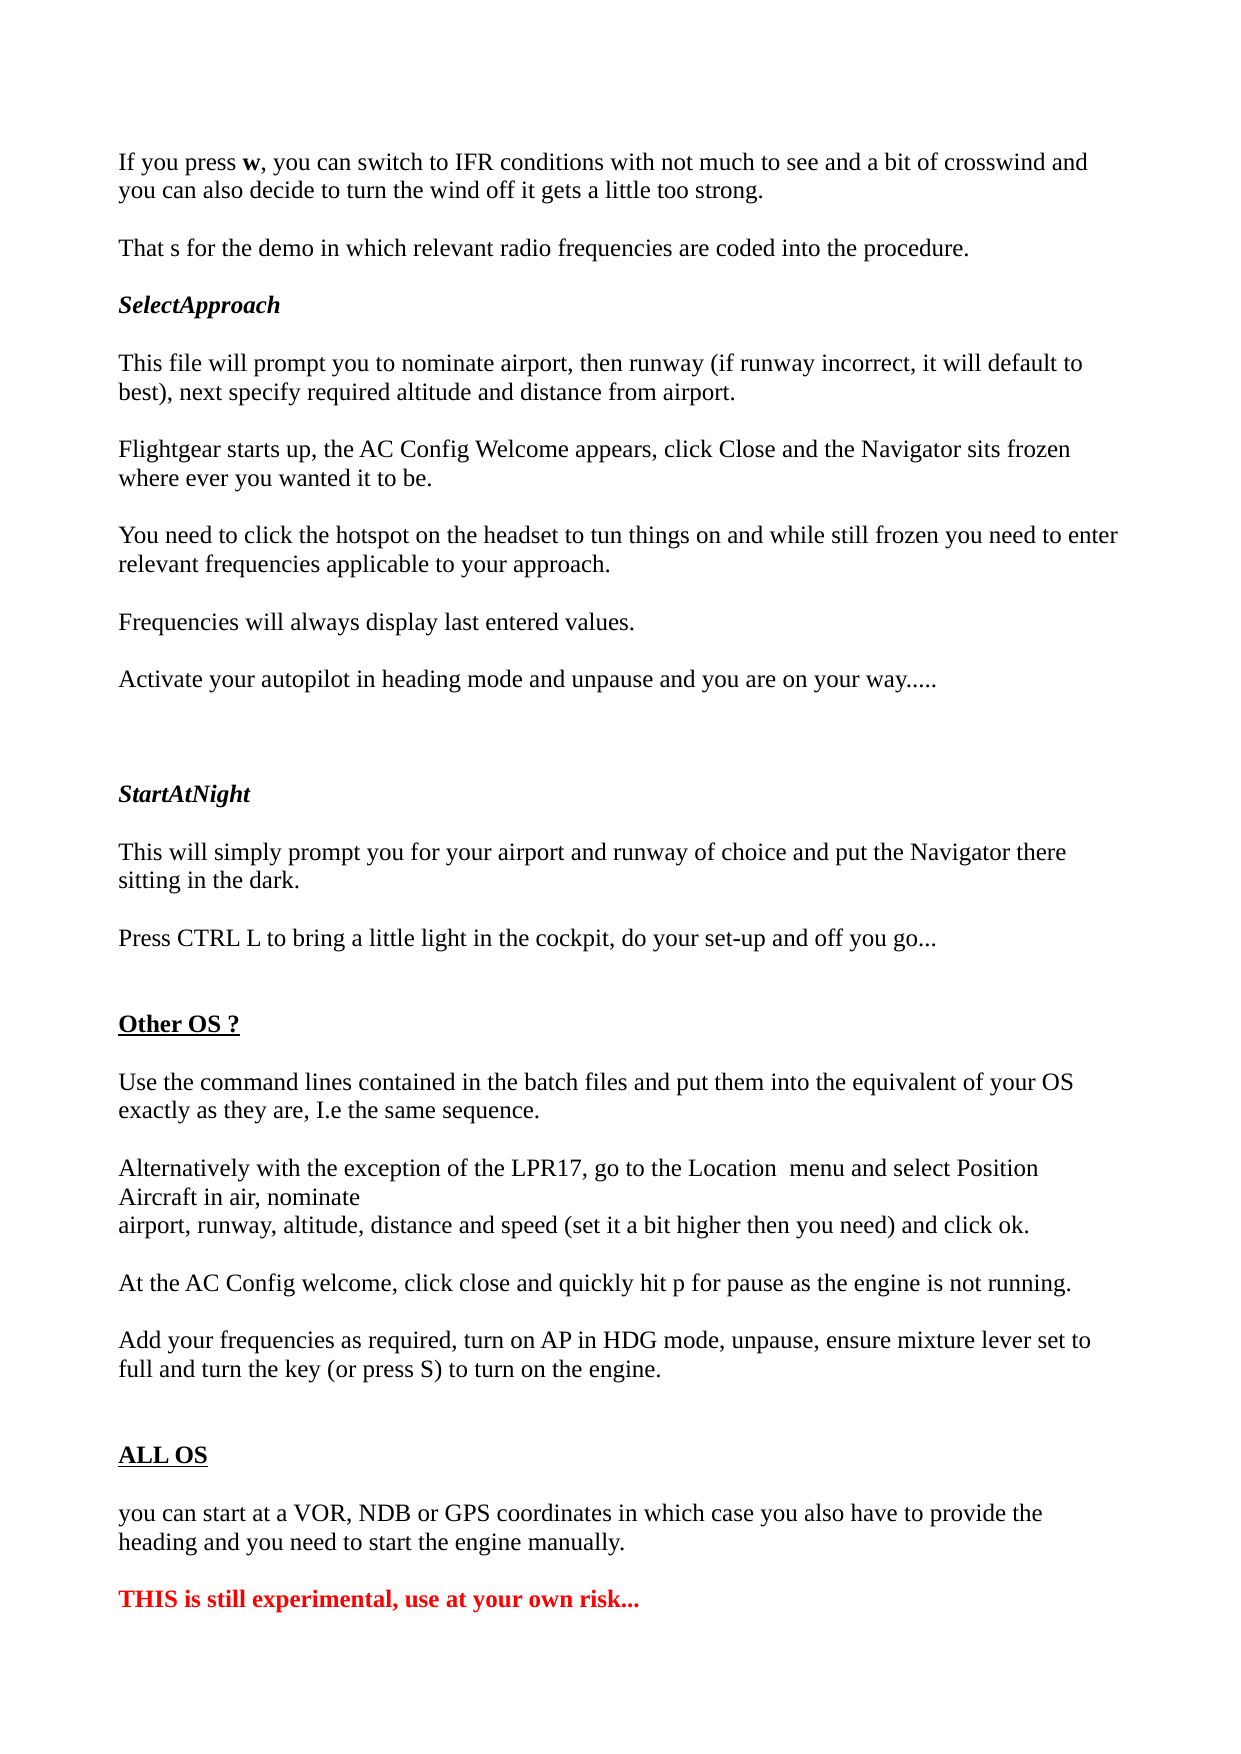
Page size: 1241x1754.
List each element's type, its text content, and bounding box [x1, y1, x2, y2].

text airport, runway, altitude, distance and speed (set it a bit higher then you need) and click ok. [118, 1211, 1122, 1239]
text ALL OS [118, 1441, 1122, 1469]
text This file will prompt you to nominate airport, then runway (if runway incorrect, it will default to best), next specify required altitude and distance from airport. [118, 348, 1122, 406]
text Frequencies will always display last entered values. [118, 607, 1122, 636]
text You need to click the hotspot on the headset to tun things on and while still frozen you need to enter relevant frequencies applicable to your approach. [118, 521, 1122, 578]
text THIS is still experimental, use at your own risk... [118, 1584, 1122, 1613]
text you can start at a VOR, NDB or GPS coordinates in which case you also have to provide the heading and you need to start the engine manually. [118, 1498, 1122, 1556]
text If you press w, you can switch to IFR conditions with not much to see and a bit of crosswind and you can also decide to turn the wind off it gets a little too strong. [118, 147, 1122, 204]
text StartAtNight [118, 779, 1122, 808]
text Alternatively with the exception of the LPR17, go to the Location menu and select Position Aircraft in air, nominate [118, 1153, 1122, 1211]
text SelectApproach [118, 291, 1122, 319]
text Activate your autopilot in heading mode and unpause and you are on your way..... [118, 664, 1122, 693]
text That s for the demo in which relevant radio frequencies are coded into the procedure. [118, 233, 1122, 262]
text Add your frequencies as required, turn on AP in HDG mode, unpause, ensure mixture lever set to full and turn the key (or press S) to turn on the engine. [118, 1326, 1122, 1383]
text Use the command lines contained in the batch files and put them into the equivalent of your OS exactly as they are, I.e the same sequence. [118, 1067, 1122, 1124]
text Press CTRL L to bring a little light in the cockpit, do your set-up and off you go... [118, 923, 1122, 952]
text Flightgear starts up, the AC Config Welcome appears, click Close and the Navigator sits frozen where ever you wanted it to be. [118, 434, 1122, 492]
text At the AC Config welcome, click close and quickly hit p for pause as the engine is not running. [118, 1268, 1122, 1297]
text This will simply prompt you for your airport and runway of choice and put the Navigator there sitting in the dark. [118, 837, 1122, 894]
text Other OS ? [118, 1009, 1122, 1038]
